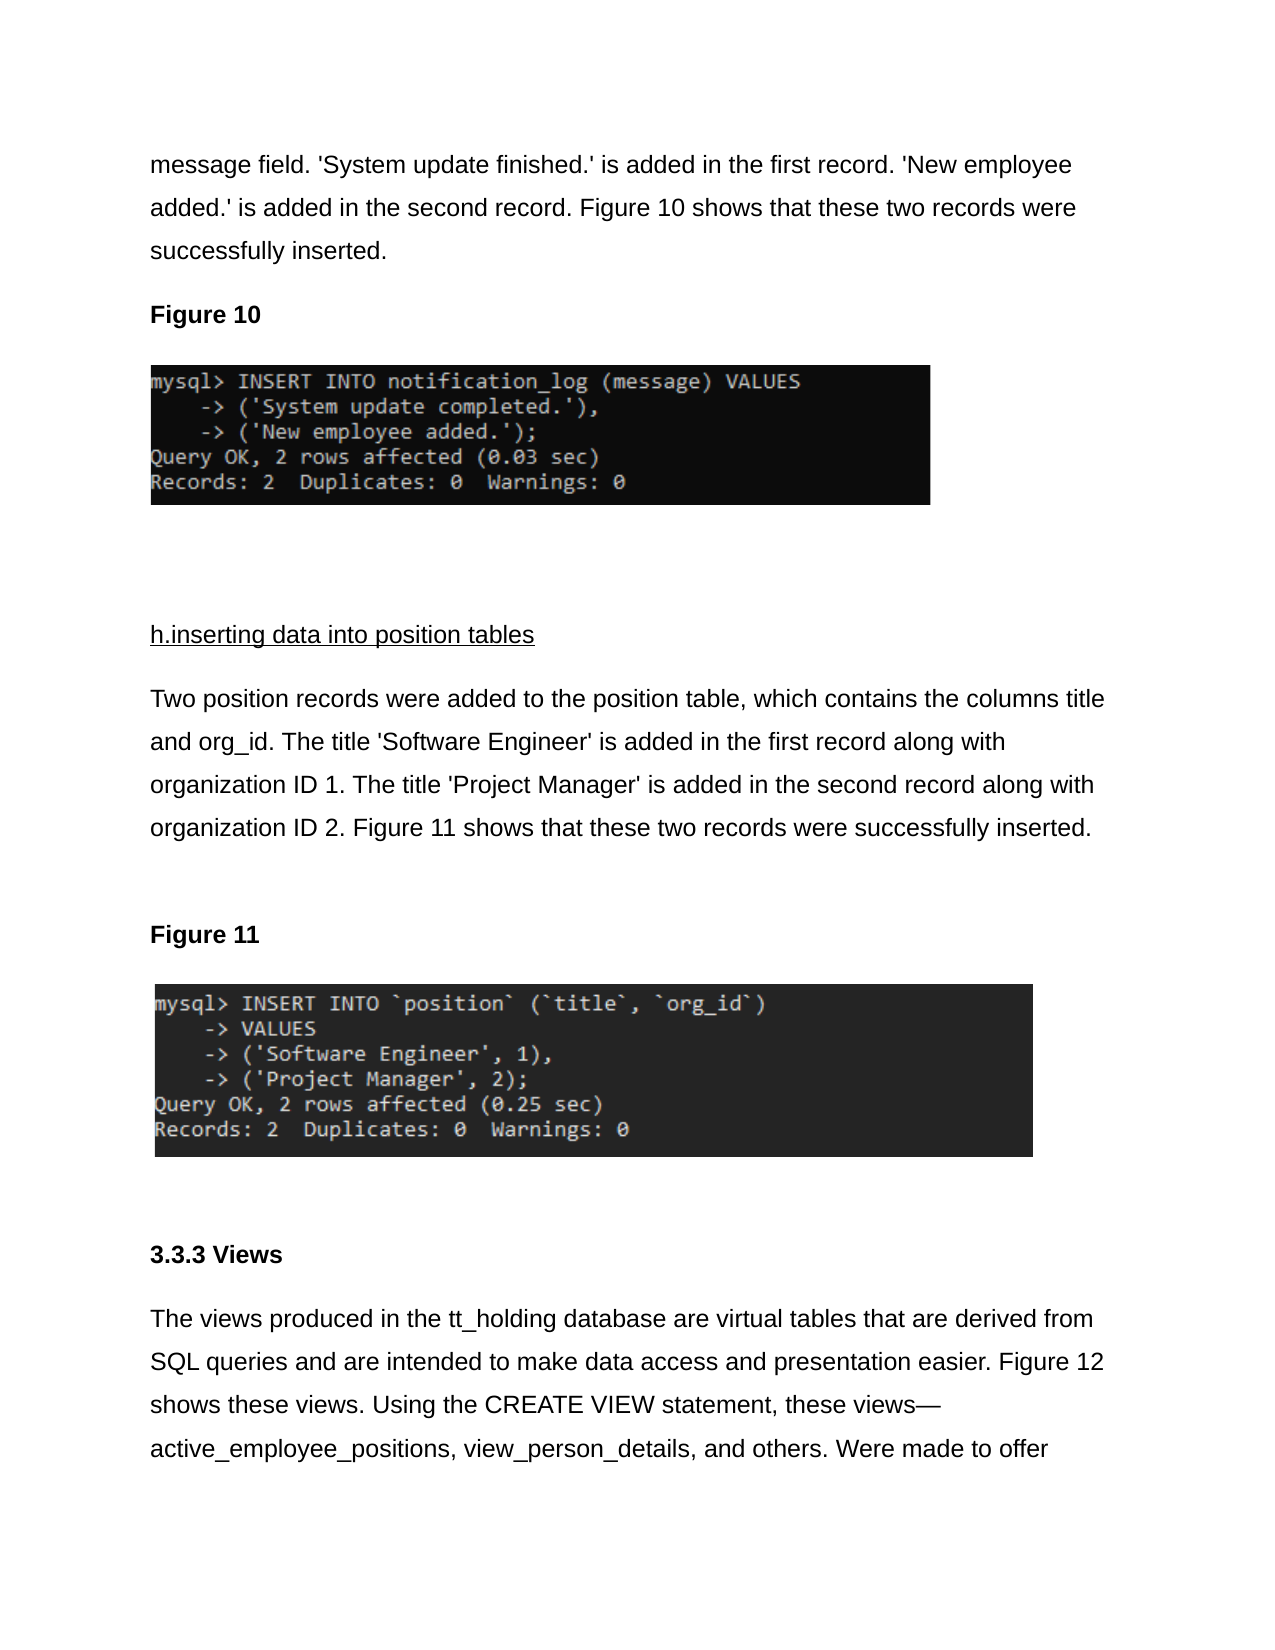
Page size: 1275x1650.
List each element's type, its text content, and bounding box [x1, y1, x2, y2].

text 3.3.3 Views [150, 1240, 1125, 1269]
text The views produced in the tt_holding database are virtual tables that are derived from SQL queries and are intended to make data access and presentation easier. Figure 12 shows these views. Using the CREATE VIEW statement, these views—active_employee_positions, view_person_details, and others. Were made to offer [150, 1304, 1125, 1462]
picture [154, 984, 1033, 1157]
text Figure 11 [150, 920, 1125, 949]
text Figure 10 [150, 300, 1125, 329]
picture [150, 365, 931, 505]
text h.inserting data into position tables [150, 620, 1125, 649]
text message field. 'System update finished.' is added in the first record. 'New employee added.' is added in the second record. Figure 10 shows that these two records were successfully inserted. [150, 150, 1125, 265]
text Two position records were added to the position table, which contains the columns title and org_id. The title 'Software Engineer' is added in the first record along with organization ID 1. The title 'Project Manager' is added in the second record along with organization ID 2. Figure 11 shows that these two records were successfully inserted. [150, 684, 1125, 885]
